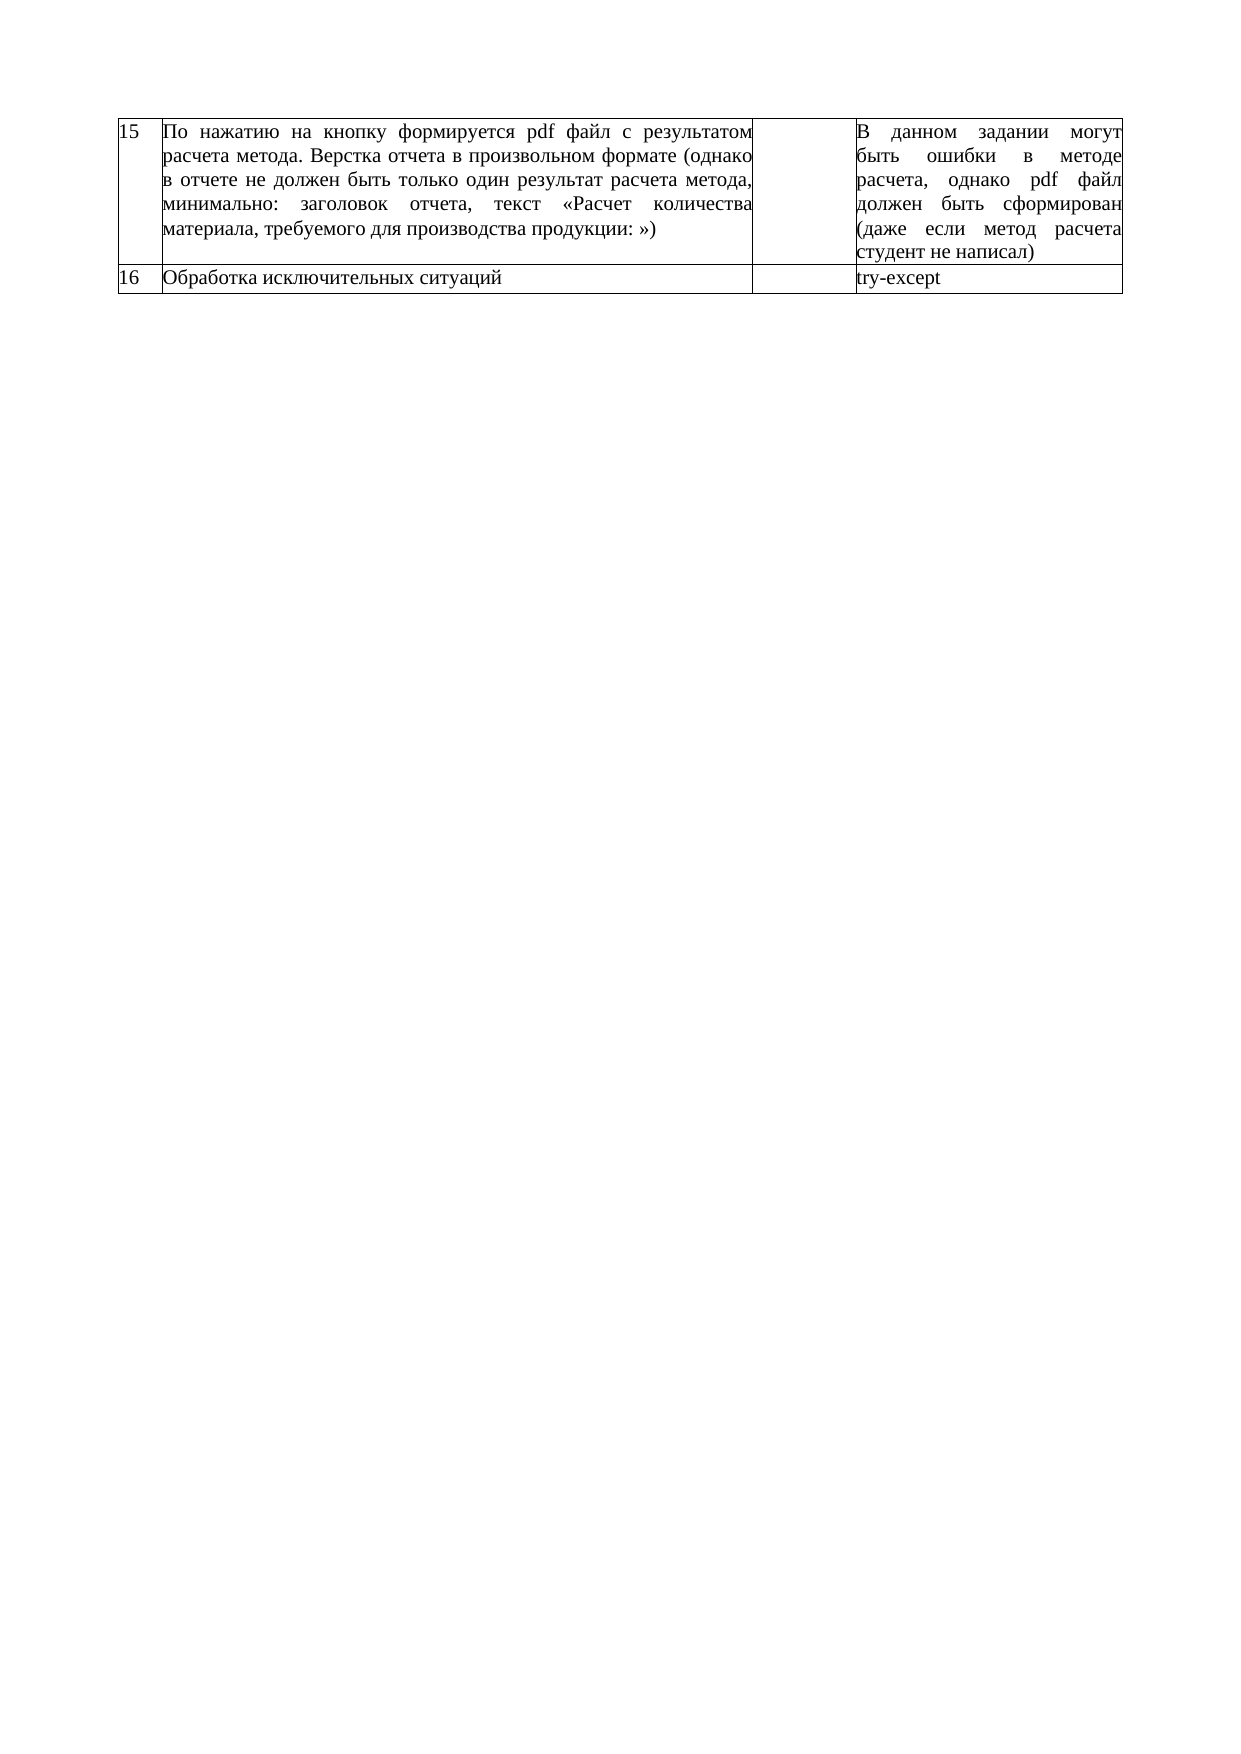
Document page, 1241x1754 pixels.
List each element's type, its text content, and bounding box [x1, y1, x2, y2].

table_cell В данном задании могут быть ошибки в методе расчета, однако pdf файл должен быть сформирован (даже если метод расчета студент не написал) [857, 119, 1122, 263]
table_cell 15 [119, 119, 162, 263]
table_cell Обработка исключительных ситуаций [163, 265, 752, 293]
table_cell [753, 119, 856, 263]
table_cell По нажатию на кнопку формируется pdf файл с результатом расчета метода. Верстка отчета в произвольном формате (однако в отчете не должен быть только один результат расчета метода, минимально: заголовок отчета, текст «Расчет количества материала, требуемого для производства продукции: ») [163, 119, 752, 263]
table_cell try-except [857, 265, 1122, 293]
table_cell [753, 265, 856, 293]
table_cell 16 [119, 265, 162, 293]
